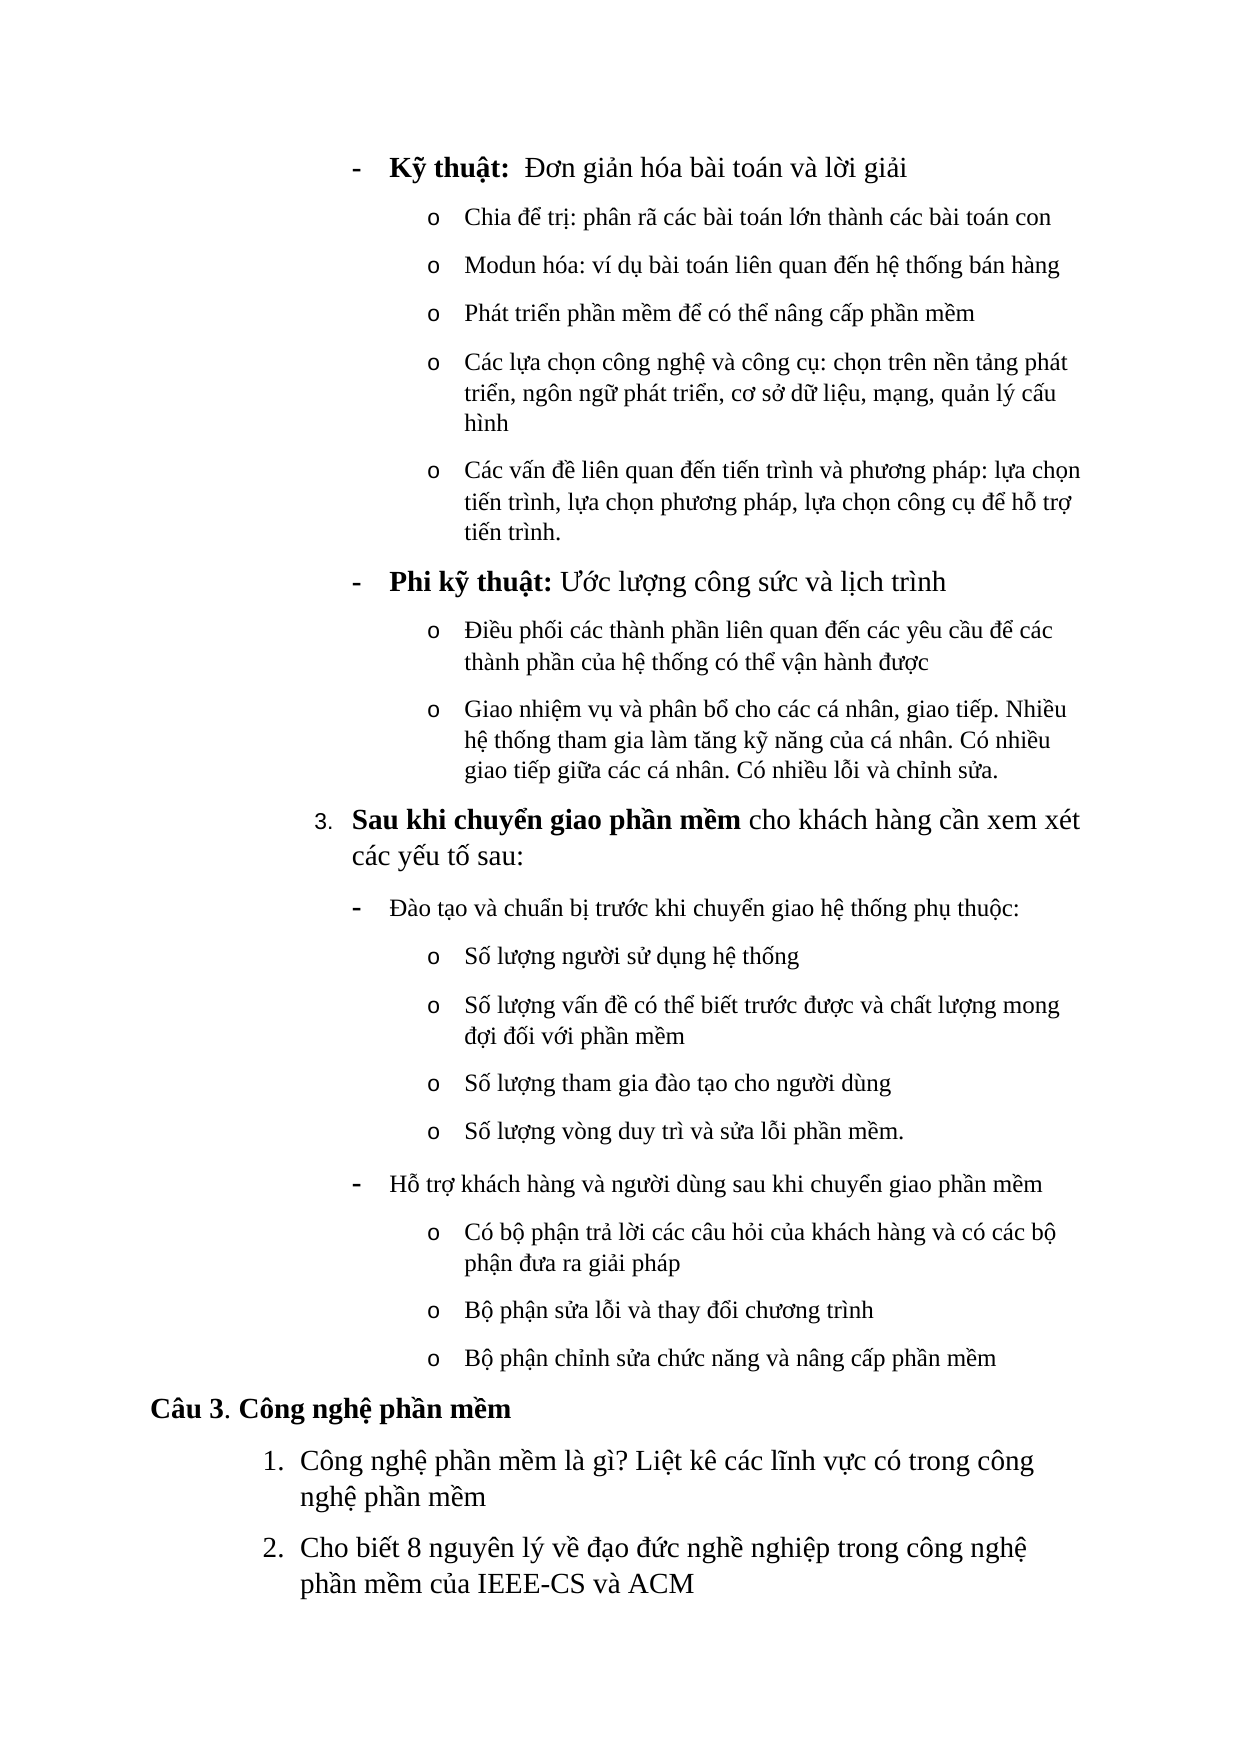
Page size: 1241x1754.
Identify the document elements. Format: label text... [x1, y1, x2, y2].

list Các lựa chọn công nghệ và công cụ: chọn trên nền tảng phát triển, ngôn ngữ phát triển, cơ sở dữ liệu, mạng, quản lý cấu hình [427, 347, 1090, 437]
list Các vấn đề liên quan đến tiến trình và phương pháp: lựa chọn tiến trình, lựa chọn phương pháp, lựa chọn công cụ để hỗ trợ tiến trình. [427, 455, 1090, 546]
list Số lượng vòng duy trì và sửa lỗi phần mềm. [427, 1116, 1090, 1147]
text Câu 3. Công nghệ phần mềm [150, 1392, 1090, 1425]
list Hỗ trợ khách hàng và người dùng sau khi chuyển giao phần mềm [352, 1165, 1090, 1198]
list Giao nhiệm vụ và phân bổ cho các cá nhân, giao tiếp. Nhiều hệ thống tham gia làm tăng kỹ năng của cá nhân. Có nhiều giao tiếp giữa các cá nhân. Có nhiều lỗi và chỉnh sửa. [427, 694, 1090, 784]
list Bộ phận sửa lỗi và thay đổi chương trình [427, 1295, 1090, 1325]
list Sau khi chuyển giao phần mềm cho khách hàng cần xem xét các yếu tố sau: [314, 802, 1090, 871]
list Phi kỹ thuật: Ước lượng công sức và lịch trình [352, 564, 1090, 597]
list Điều phối các thành phần liên quan đến các yêu cầu để các thành phần của hệ thống có thể vận hành được [427, 616, 1090, 676]
list Đào tạo và chuẩn bị trước khi chuyển giao hệ thống phụ thuộc: [352, 889, 1090, 923]
list Modun hóa: ví dụ bài toán liên quan đến hệ thống bán hàng [427, 250, 1090, 280]
list Có bộ phận trả lời các câu hỏi của khách hàng và có các bộ phận đưa ra giải pháp [427, 1217, 1090, 1277]
list Cho biết 8 nguyên lý về đạo đức nghề nghiệp trong công nghệ phần mềm của IEEE-CS và ACM [262, 1531, 1090, 1599]
list Bộ phận chỉnh sửa chức năng và nâng cấp phần mềm [427, 1343, 1090, 1373]
list Số lượng người sử dụng hệ thống [427, 941, 1090, 972]
list Chia để trị: phân rã các bài toán lớn thành các bài toán con [427, 202, 1090, 232]
list Kỹ thuật: Đơn giản hóa bài toán và lời giải [352, 150, 1090, 183]
list Phát triển phần mềm để có thể nâng cấp phần mềm [427, 298, 1090, 329]
list Số lượng tham gia đào tạo cho người dùng [427, 1068, 1090, 1098]
list Công nghệ phần mềm là gì? Liệt kê các lĩnh vực có trong công nghệ phần mềm [262, 1443, 1090, 1512]
list Số lượng vấn đề có thể biết trước được và chất lượng mong đợi đối với phần mềm [427, 990, 1090, 1050]
